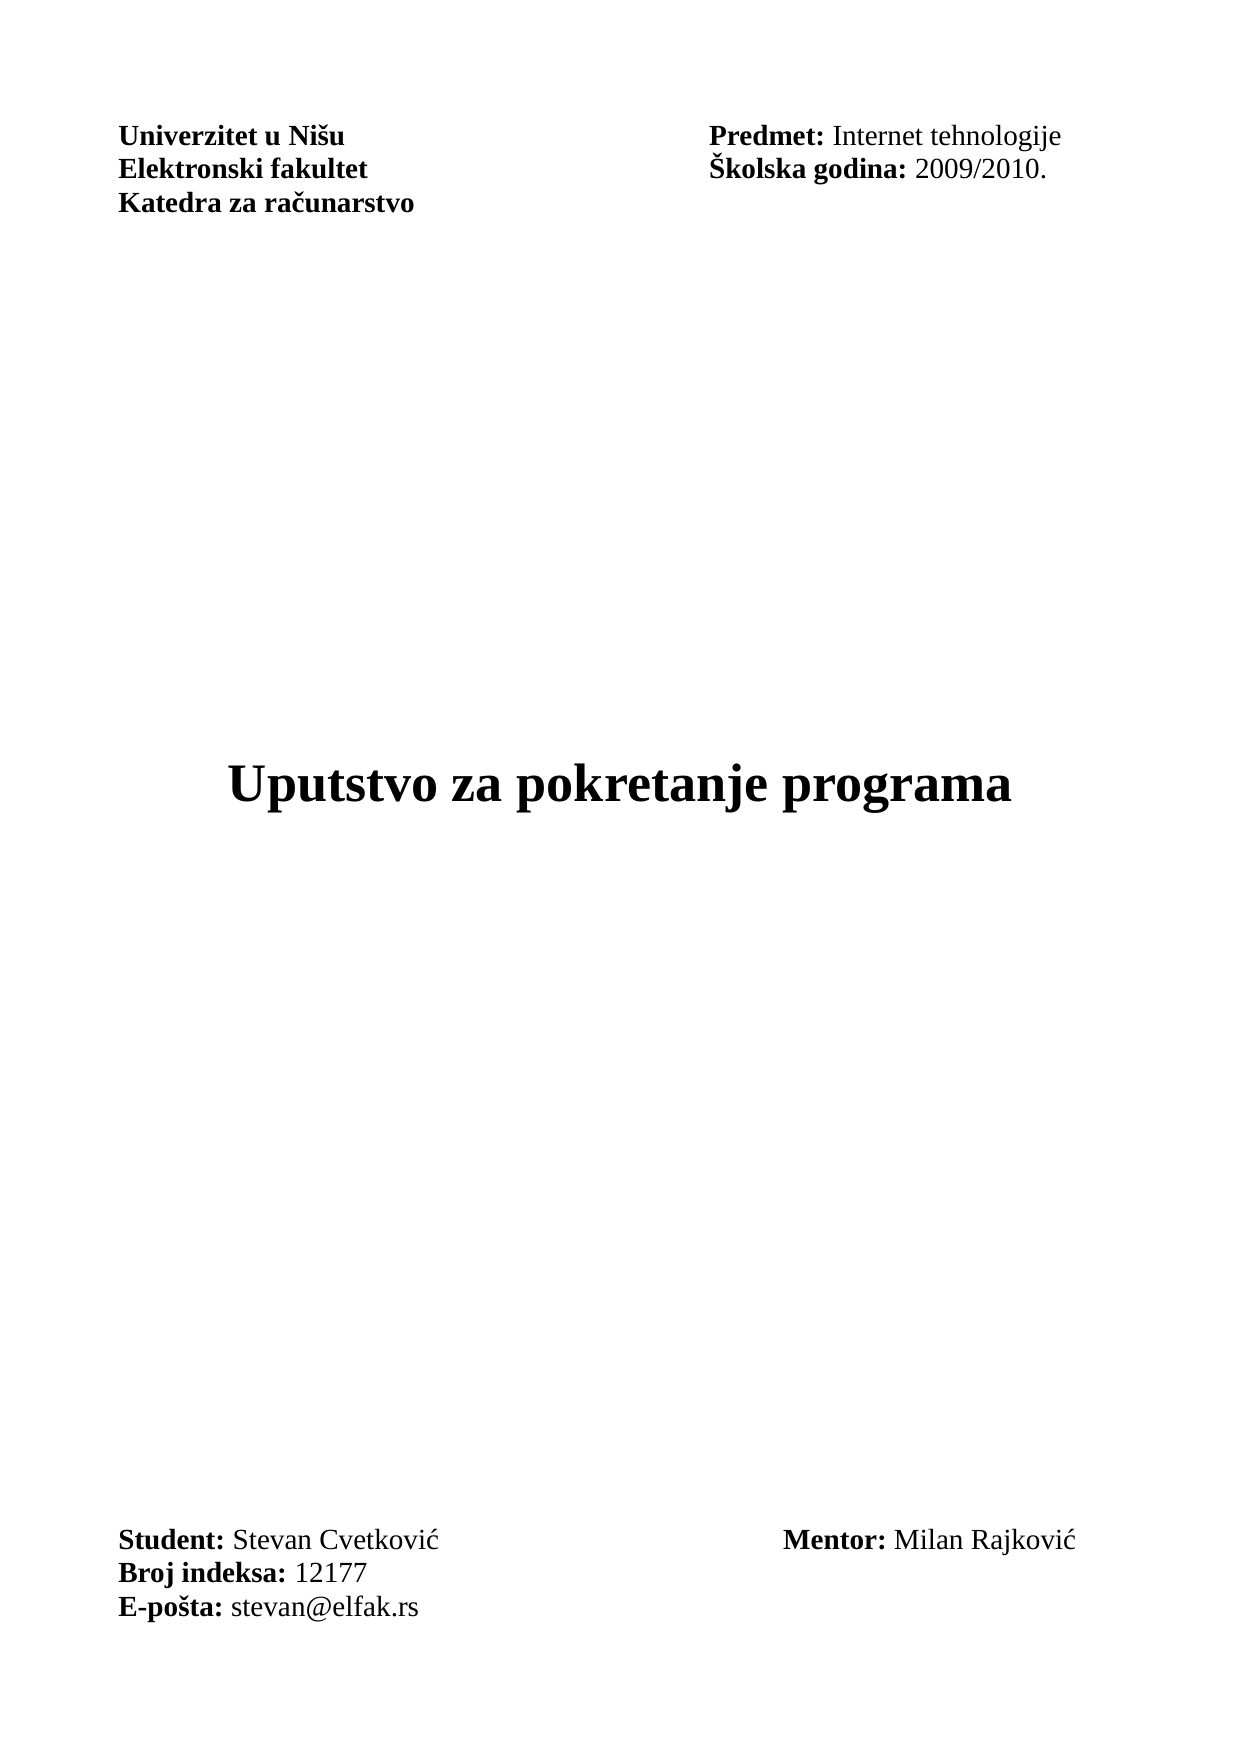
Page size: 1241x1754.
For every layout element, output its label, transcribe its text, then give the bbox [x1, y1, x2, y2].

text Student: Stevan Cvetković Mentor: Milan Rajković [118, 1522, 1122, 1556]
text Uputstvo za pokretanje programa [118, 751, 1122, 813]
text E-pošta: stevan@elfak.rs [118, 1589, 1122, 1623]
text Broj indeksa: 12177 [118, 1556, 1122, 1589]
text Elektronski fakultet Školska godina: 2009/2010. [118, 152, 1122, 185]
text Katedra za računarstvo [118, 185, 1122, 219]
text Univerzitet u Nišu Predmet: Internet tehnologije [118, 118, 1122, 152]
